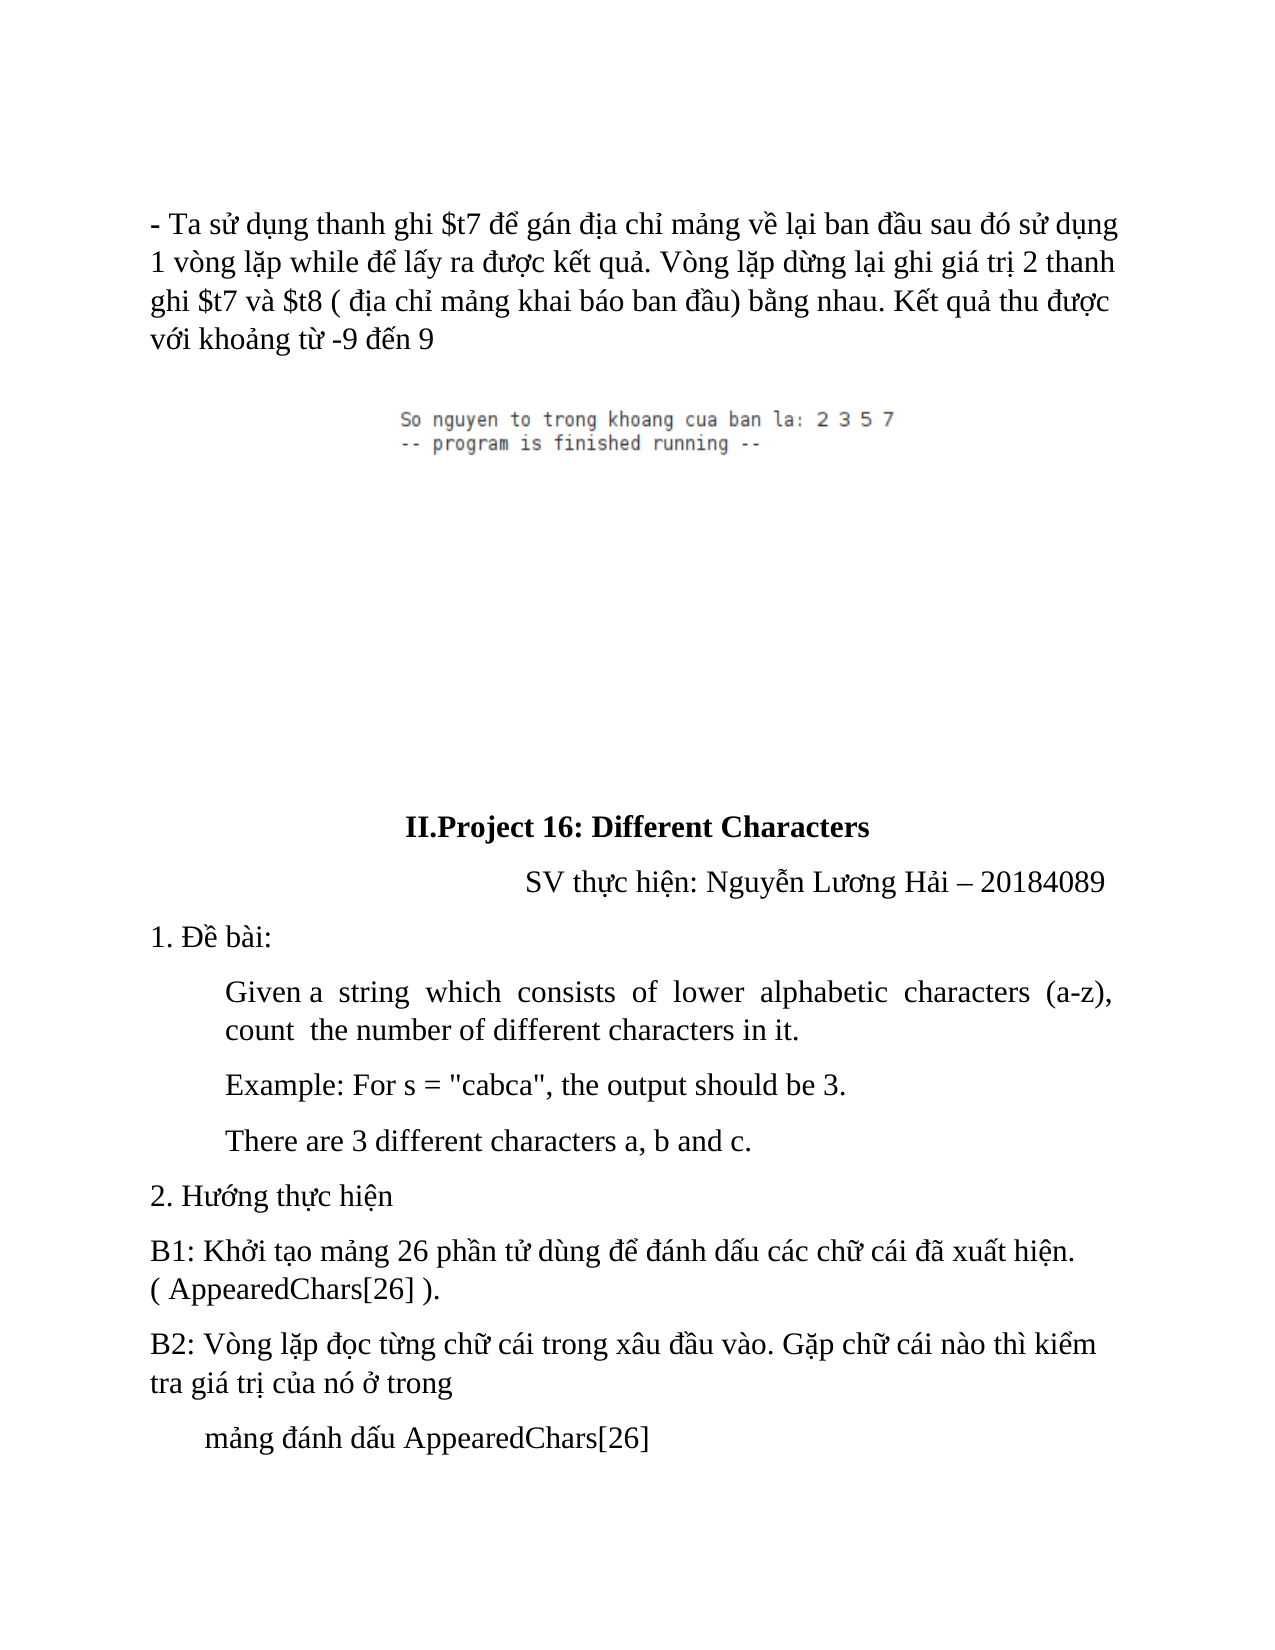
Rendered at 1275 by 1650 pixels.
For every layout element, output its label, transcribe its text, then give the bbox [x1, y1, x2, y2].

text Given a string which consists of lower alphabetic characters (a-z), count the number of different characters in it. [225, 973, 1125, 1047]
text There are 3 different characters a, b and c. [150, 1122, 1125, 1158]
text 2. Hướng thực hiện [150, 1177, 1125, 1213]
text SV thực hiện: Nguyễn Lương Hải – 20184089 [150, 863, 1125, 899]
text B1: Khởi tạo mảng 26 phần tử dùng để đánh dấu các chữ cái đã xuất hiện. ( AppearedChars[26] ). [150, 1232, 1125, 1306]
text mảng đánh dấu AppearedChars[26] [150, 1419, 1125, 1455]
text - Ta sử dụng thanh ghi $t7 để gán địa chỉ mảng về lại ban đầu sau đó sử dụng 1 vòng lặp while để lấy ra được kết quả. Vòng lặp dừng lại ghi giá trị 2 thanh ghi $t7 và $t8 ( địa chỉ mảng khai báo ban đầu) bằng nhau. Kết quả thu được với khoảng từ -9 đến 9 [150, 205, 1125, 356]
text B2: Vòng lặp đọc từng chữ cái trong xâu đầu vào. Gặp chữ cái nào thì kiểm tra giá trị của nó ở trong [150, 1326, 1125, 1400]
text Example: For s = "cabca", the output should be 3. [225, 1067, 1125, 1103]
text II.Project 16: Different Characters [150, 808, 1125, 844]
text 1. Đề bài: [150, 918, 1125, 954]
